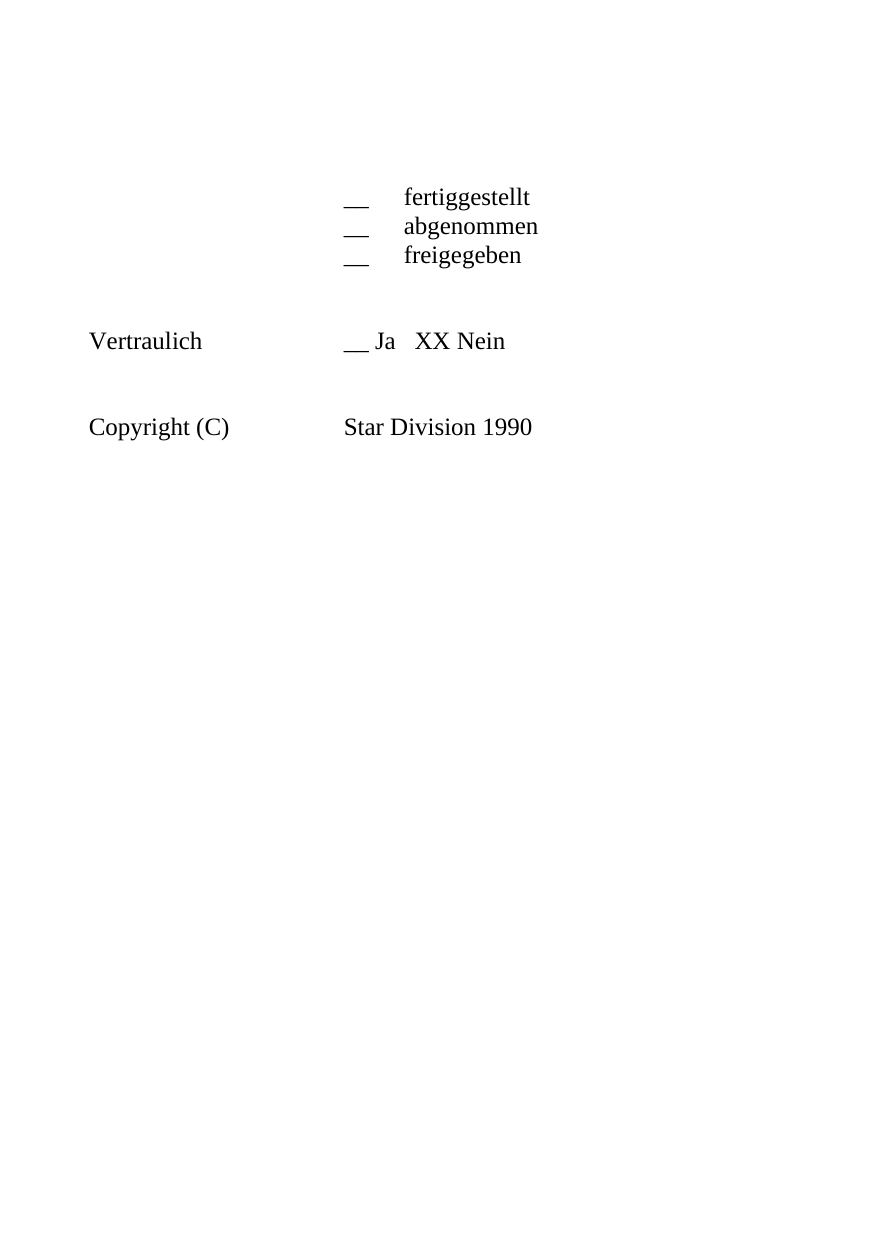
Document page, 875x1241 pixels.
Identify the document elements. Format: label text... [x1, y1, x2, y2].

text Copyright (C) Star Division 1990 [88, 412, 815, 441]
text __ freigegeben [88, 240, 815, 269]
text __ abgenommen [88, 211, 815, 240]
text __ fertiggestellt [88, 182, 815, 211]
text Vertraulich __ Ja XX Nein [88, 326, 815, 355]
